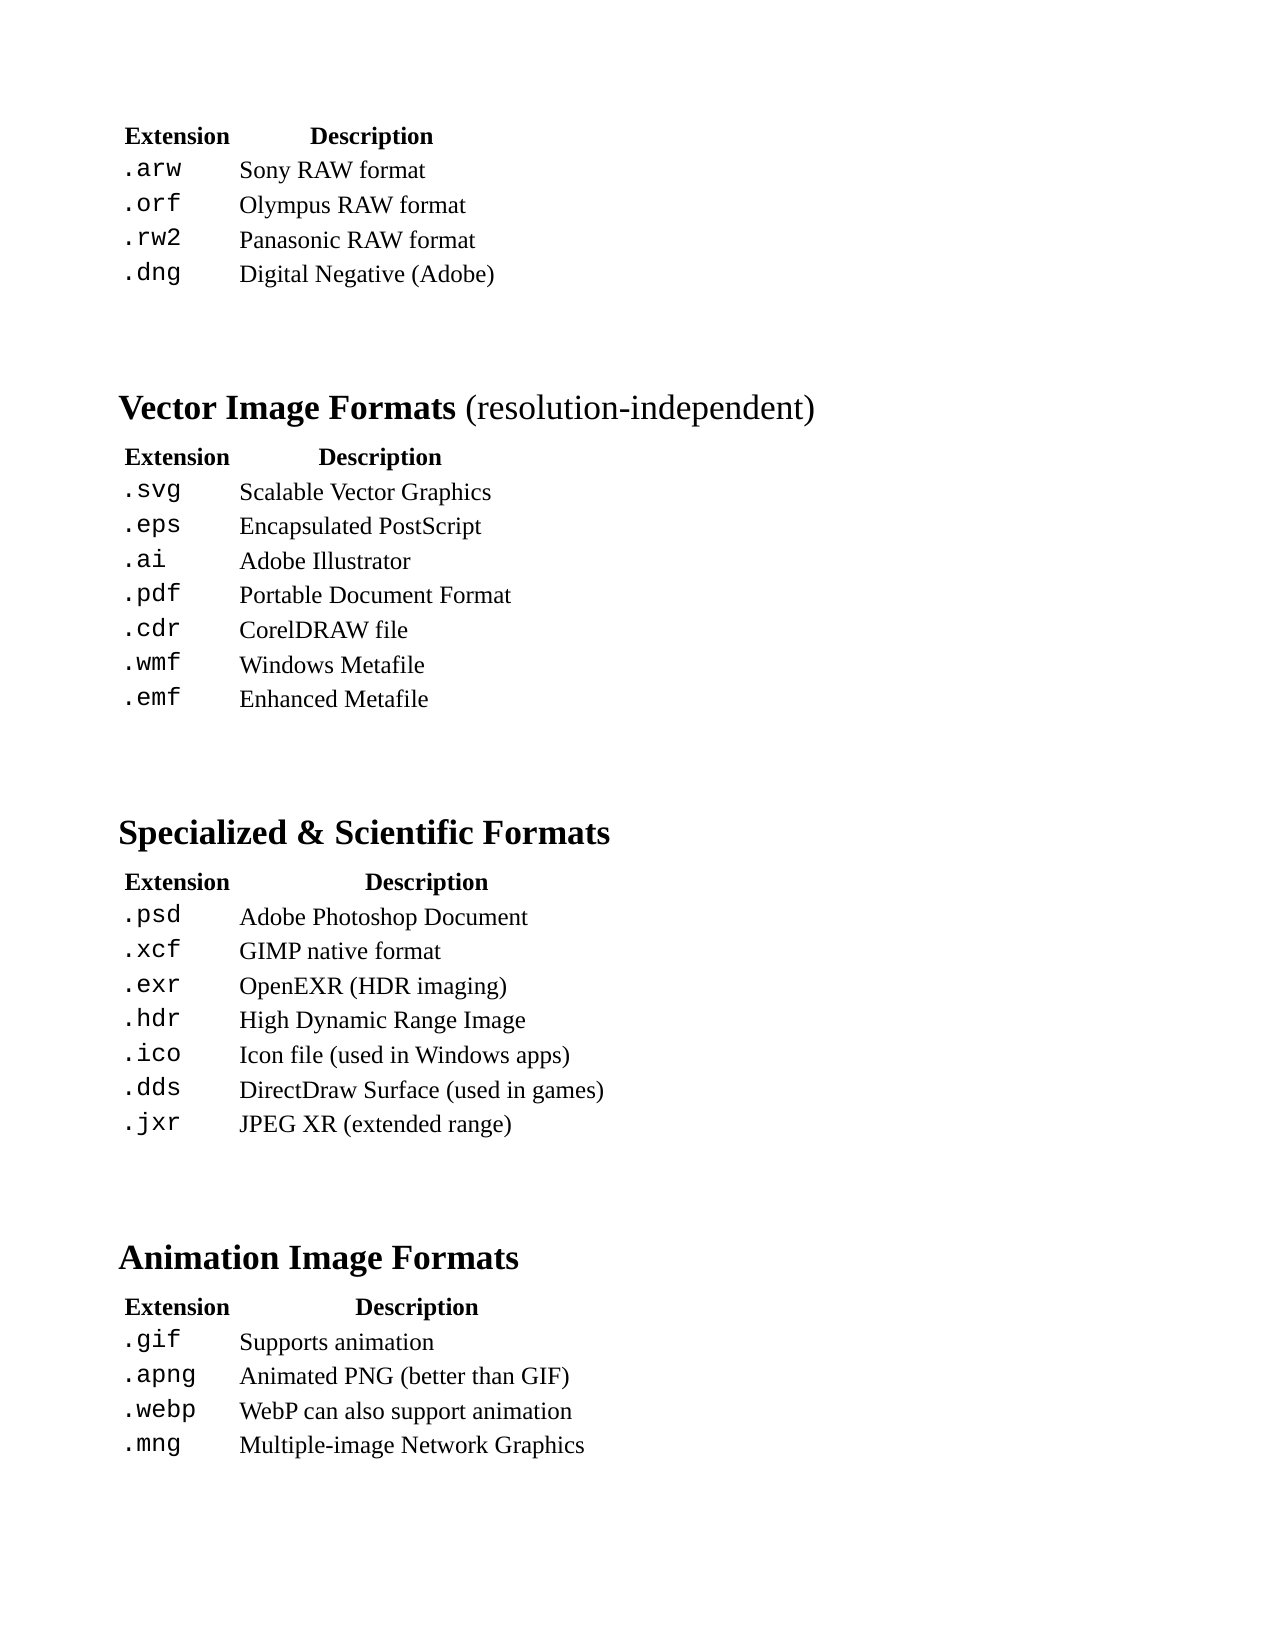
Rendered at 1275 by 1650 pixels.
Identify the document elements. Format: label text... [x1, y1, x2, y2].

table_cell .hdr [118, 1003, 236, 1037]
table_cell Multiple-image Network Graphics [236, 1428, 597, 1462]
table_cell Adobe Illustrator [236, 543, 524, 578]
table_cell .dds [118, 1072, 236, 1106]
table_cell .eps [118, 509, 236, 543]
table_cell .xcf [118, 934, 236, 968]
table_header Description [236, 1289, 597, 1324]
table_cell Panasonic RAW format [236, 222, 507, 256]
table_cell Windows Metafile [236, 647, 524, 681]
table_cell Supports animation [236, 1324, 597, 1358]
table_header Extension [118, 439, 236, 474]
table_cell .ai [118, 543, 236, 578]
table_cell Enhanced Metafile [236, 681, 524, 716]
table_cell CorelDRAW file [236, 612, 524, 647]
table_cell High Dynamic Range Image [236, 1003, 617, 1037]
table_cell GIMP native format [236, 934, 617, 968]
table_cell .pdf [118, 578, 236, 612]
table_header Description [236, 118, 507, 153]
table_header Description [236, 864, 617, 899]
table_cell WebP can also support animation [236, 1393, 597, 1428]
subtitle Animation Image Formats [118, 1236, 1157, 1277]
table_cell .arw [118, 153, 236, 187]
table_cell .orf [118, 187, 236, 222]
table_cell .psd [118, 899, 236, 933]
table_cell Olympus RAW format [236, 187, 507, 222]
table_cell .wmf [118, 647, 236, 681]
table_cell OpenEXR (HDR imaging) [236, 968, 617, 1003]
subtitle Specialized & Scientific Formats [118, 811, 1157, 852]
table_cell Sony RAW format [236, 153, 507, 187]
table_header Description [236, 439, 524, 474]
table_cell .exr [118, 968, 236, 1003]
table_cell .jxr [118, 1106, 236, 1141]
table_cell .apng [118, 1359, 236, 1393]
table_cell Animated PNG (better than GIF) [236, 1359, 597, 1393]
table_cell Encapsulated PostScript [236, 509, 524, 543]
table_header Extension [118, 118, 236, 153]
table_cell .emf [118, 681, 236, 716]
table_cell JPEG XR (extended range) [236, 1106, 617, 1141]
table_cell DirectDraw Surface (used in games) [236, 1072, 617, 1106]
table_cell .ico [118, 1037, 236, 1072]
table_cell Adobe Photoshop Document [236, 899, 617, 933]
table_header Extension [118, 1289, 236, 1324]
table_cell .rw2 [118, 222, 236, 256]
table_cell .mng [118, 1428, 236, 1462]
table_cell .dng [118, 256, 236, 291]
table_cell Scalable Vector Graphics [236, 474, 524, 508]
table_cell .svg [118, 474, 236, 508]
table_cell Digital Negative (Adobe) [236, 256, 507, 291]
table_cell .webp [118, 1393, 236, 1428]
table_header Extension [118, 864, 236, 899]
subtitle Vector Image Formats (resolution-independent) [118, 386, 1157, 427]
table_cell .cdr [118, 612, 236, 647]
table_cell Portable Document Format [236, 578, 524, 612]
table_cell .gif [118, 1324, 236, 1358]
table_cell Icon file (used in Windows apps) [236, 1037, 617, 1072]
